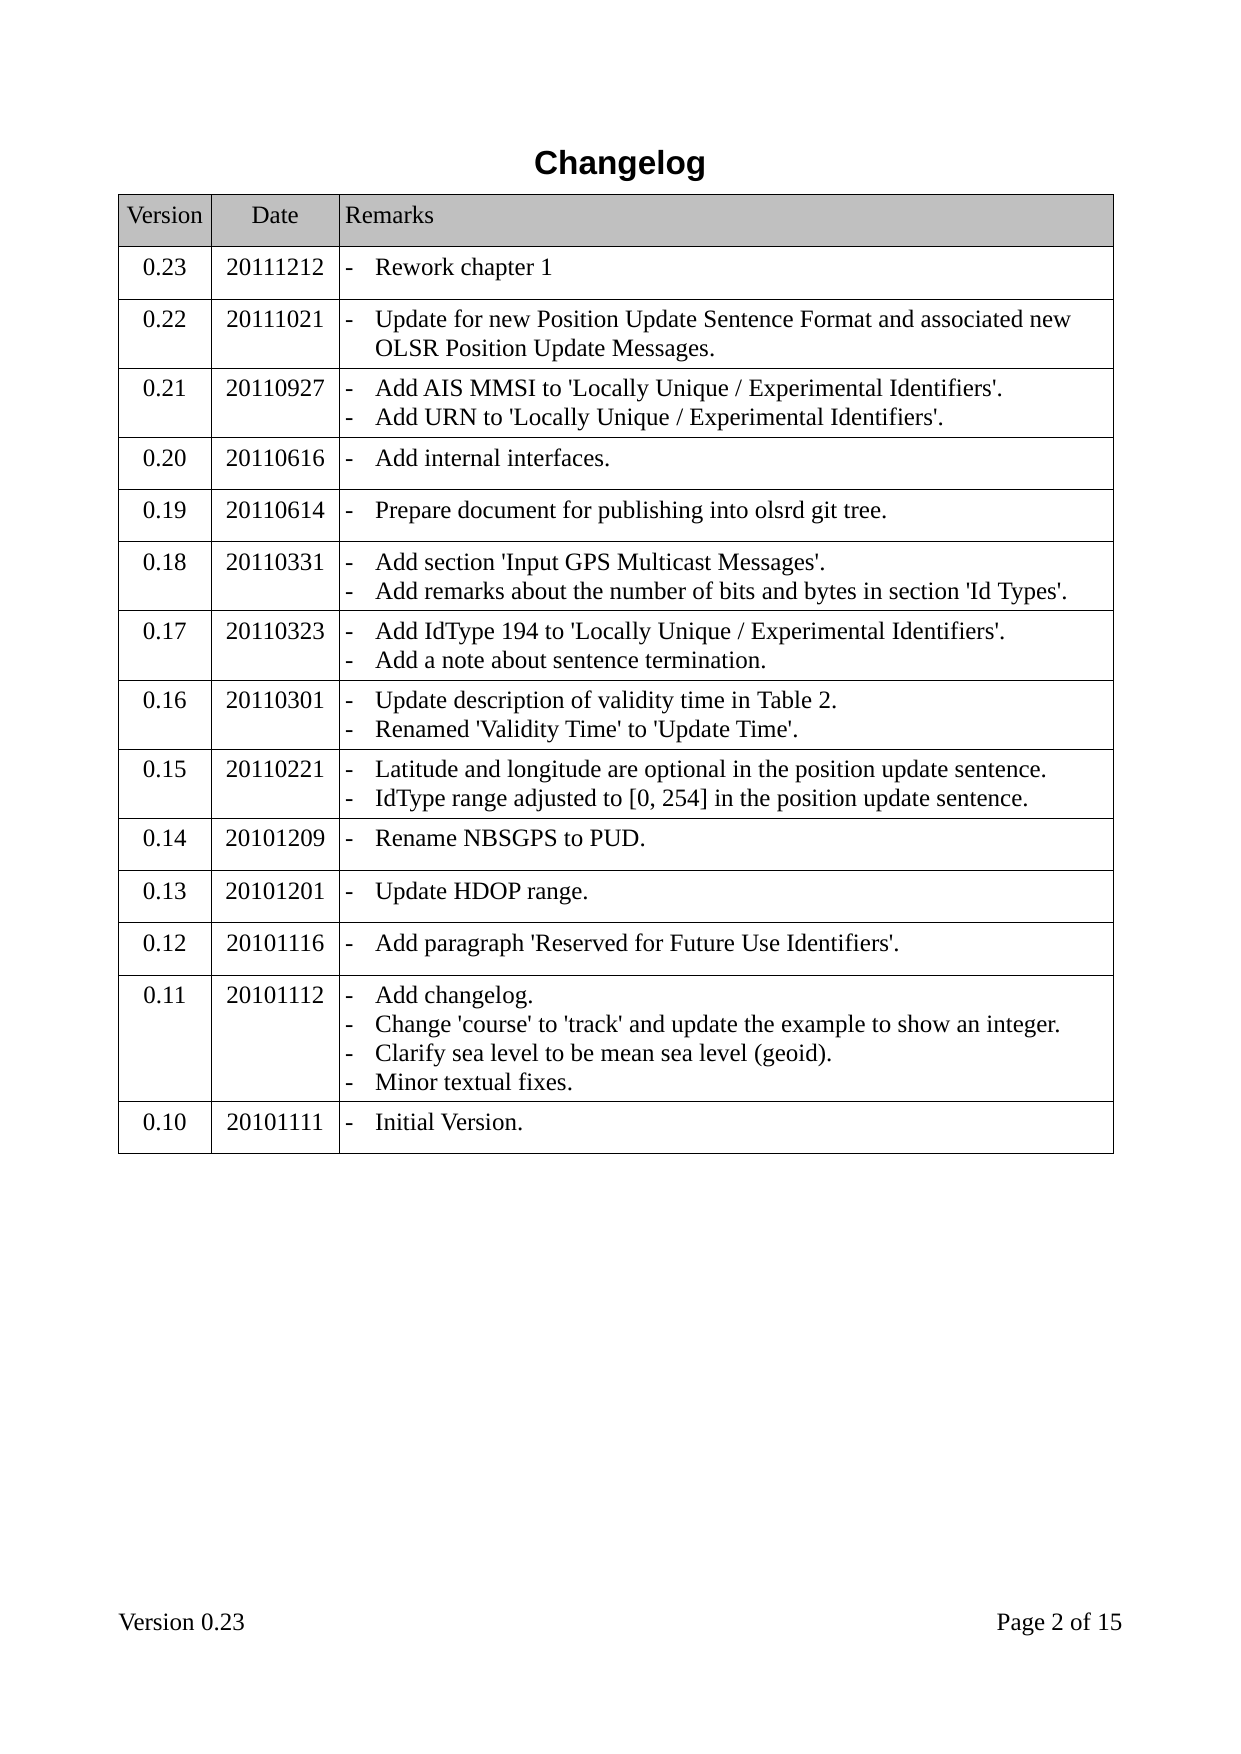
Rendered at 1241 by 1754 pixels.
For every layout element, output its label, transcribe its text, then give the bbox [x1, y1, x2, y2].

table_cell - Add internal interfaces. [340, 438, 1113, 489]
table_cell 20110927 [212, 369, 339, 437]
table_cell 20101116 [212, 923, 339, 974]
table_cell 20111021 [212, 300, 339, 368]
table_cell 20101112 [212, 976, 339, 1101]
table_cell 0.13 [119, 871, 211, 922]
table_cell 0.20 [119, 438, 211, 489]
table_cell - Add AIS MMSI to 'Locally Unique / Experimental Identifiers'. - Add URN to 'Locally Unique / Experimental Identifiers'. [340, 369, 1113, 437]
table_cell - Add IdType 194 to 'Locally Unique / Experimental Identifiers'. - Add a note about sentence termination. [340, 611, 1113, 679]
table_cell - Add changelog. - Change 'course' to 'track' and update the example to show an integer. - Clarify sea level to be mean sea level (geoid). - Minor textual fixes. [340, 976, 1113, 1101]
table_cell 20110301 [212, 681, 339, 748]
table_cell 0.14 [119, 819, 211, 870]
table_cell 20101111 [212, 1102, 339, 1153]
table_cell 0.22 [119, 300, 211, 368]
table_header Remarks [340, 195, 1113, 246]
table_cell 0.12 [119, 923, 211, 974]
table_cell 0.15 [119, 750, 211, 818]
table_cell - Rework chapter 1 [340, 247, 1113, 299]
table_header Date [212, 195, 339, 246]
table_cell - Update for new Position Update Sentence Format and associated new OLSR Position Update Messages. [340, 300, 1113, 368]
table_cell - Add section 'Input GPS Multicast Messages'. - Add remarks about the number of bits and bytes in section 'Id Types'. [340, 542, 1113, 610]
table_cell 0.16 [119, 681, 211, 748]
table_cell 0.21 [119, 369, 211, 437]
table_cell 20110331 [212, 542, 339, 610]
table_cell - Latitude and longitude are optional in the position update sentence. - IdType range adjusted to [0, 254] in the position update sentence. [340, 750, 1113, 818]
table_cell 20110614 [212, 490, 339, 541]
table_cell 20110221 [212, 750, 339, 818]
table_cell 20111212 [212, 247, 339, 299]
table_cell 20101201 [212, 871, 339, 922]
table_cell 0.23 [119, 247, 211, 299]
table_cell 0.19 [119, 490, 211, 541]
table_header Version [119, 195, 211, 246]
table_cell 0.17 [119, 611, 211, 679]
table_cell 0.18 [119, 542, 211, 610]
table_cell 0.11 [119, 976, 211, 1101]
table_cell - Initial Version. [340, 1102, 1113, 1153]
table_cell - Update HDOP range. [340, 871, 1113, 922]
table_cell - Add paragraph 'Reserved for Future Use Identifiers'. [340, 923, 1113, 974]
table_cell 20101209 [212, 819, 339, 870]
table_cell - Prepare document for publishing into olsrd git tree. [340, 490, 1113, 541]
table_cell 20110323 [212, 611, 339, 679]
table_cell - Rename NBSGPS to PUD. [340, 819, 1113, 870]
subtitle Changelog [118, 143, 1122, 182]
table_cell - Update description of validity time in Table 2. - Renamed 'Validity Time' to 'Update Time'. [340, 681, 1113, 748]
table_cell 20110616 [212, 438, 339, 489]
table_cell 0.10 [119, 1102, 211, 1153]
